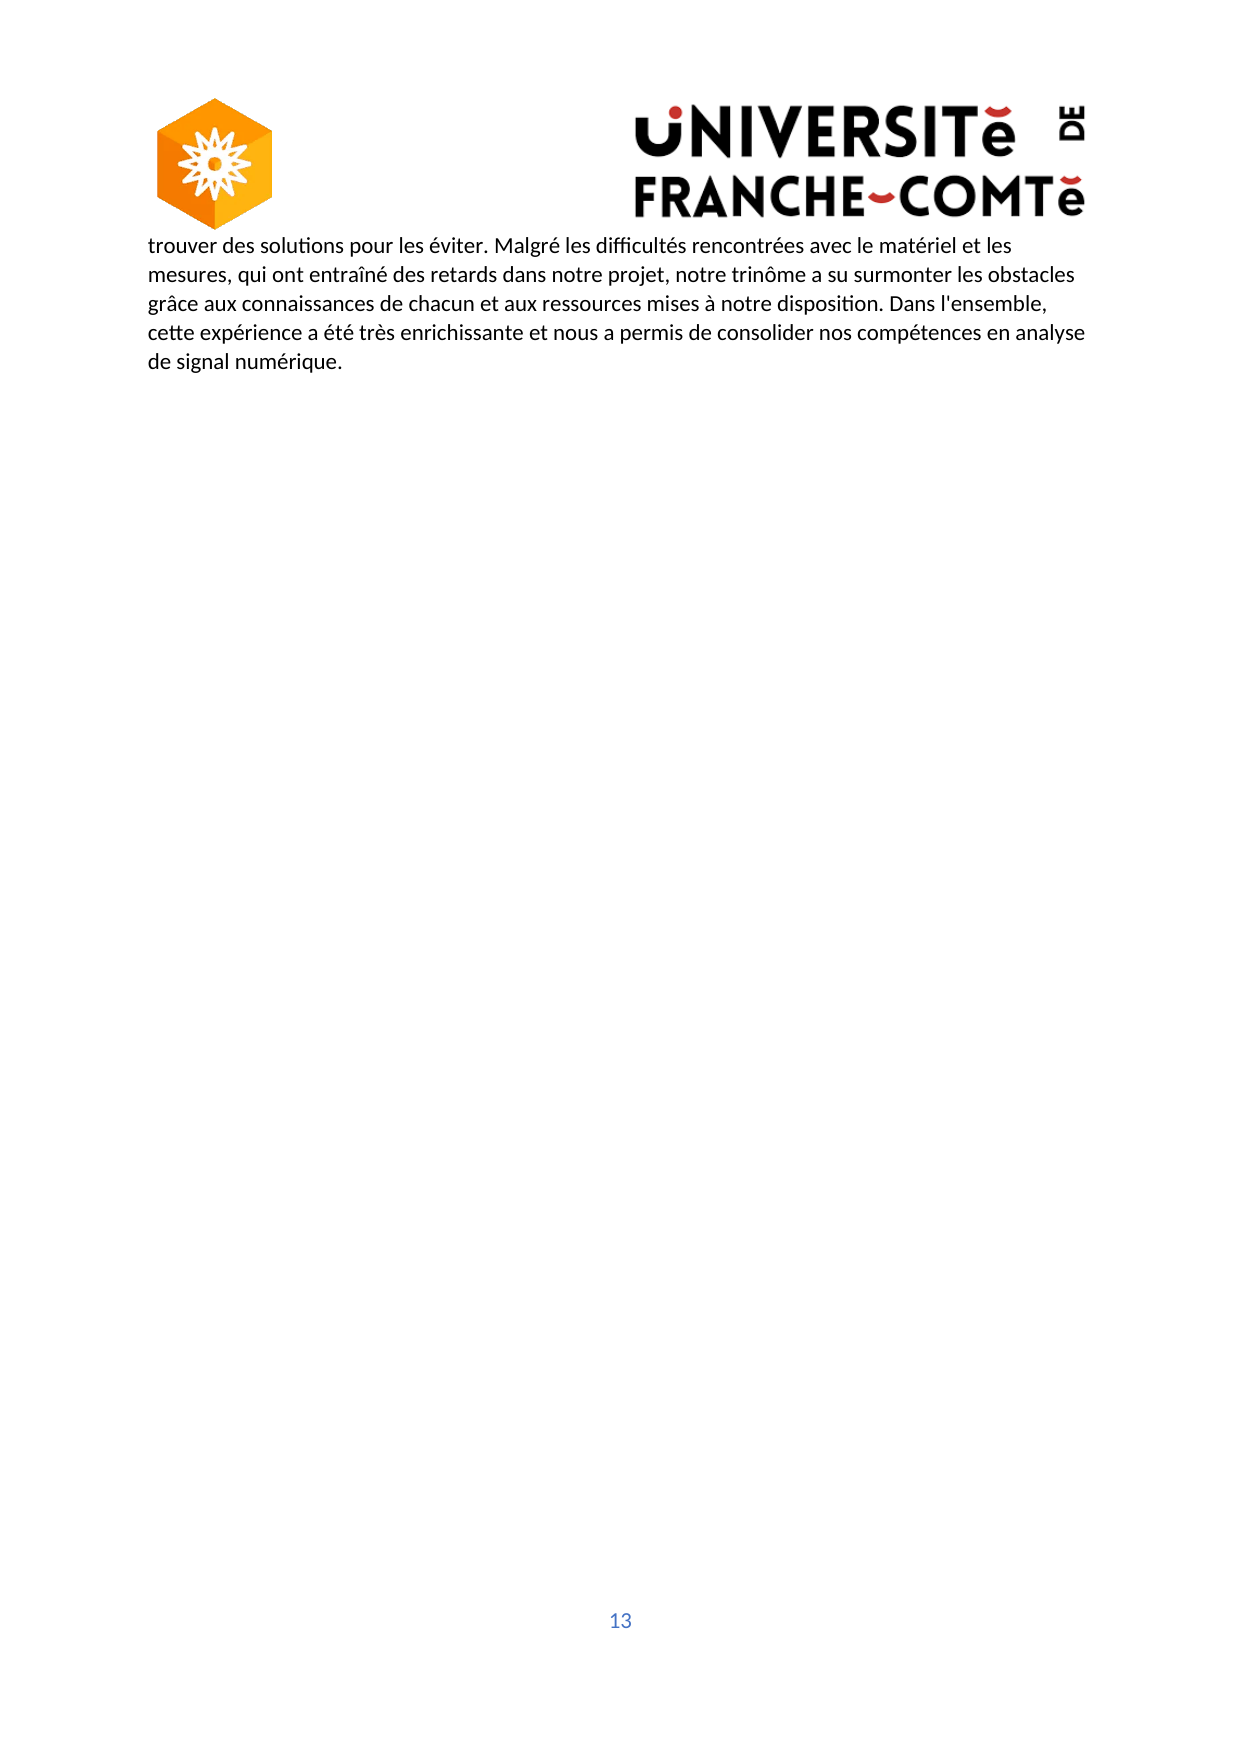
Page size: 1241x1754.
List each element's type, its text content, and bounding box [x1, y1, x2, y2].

text trouver des solutions pour les éviter. Malgré les difficultés rencontrées avec le matériel et les mesures, qui ont entraîné des retards dans notre projet, notre trinôme a su surmonter les obstacles grâce aux connaissances de chacun et aux ressources mises à notre disposition. Dans l'ensemble, cette expérience a été très enrichissante et nous a permis de consolider nos compétences en analyse de signal numérique. [148, 231, 1093, 375]
